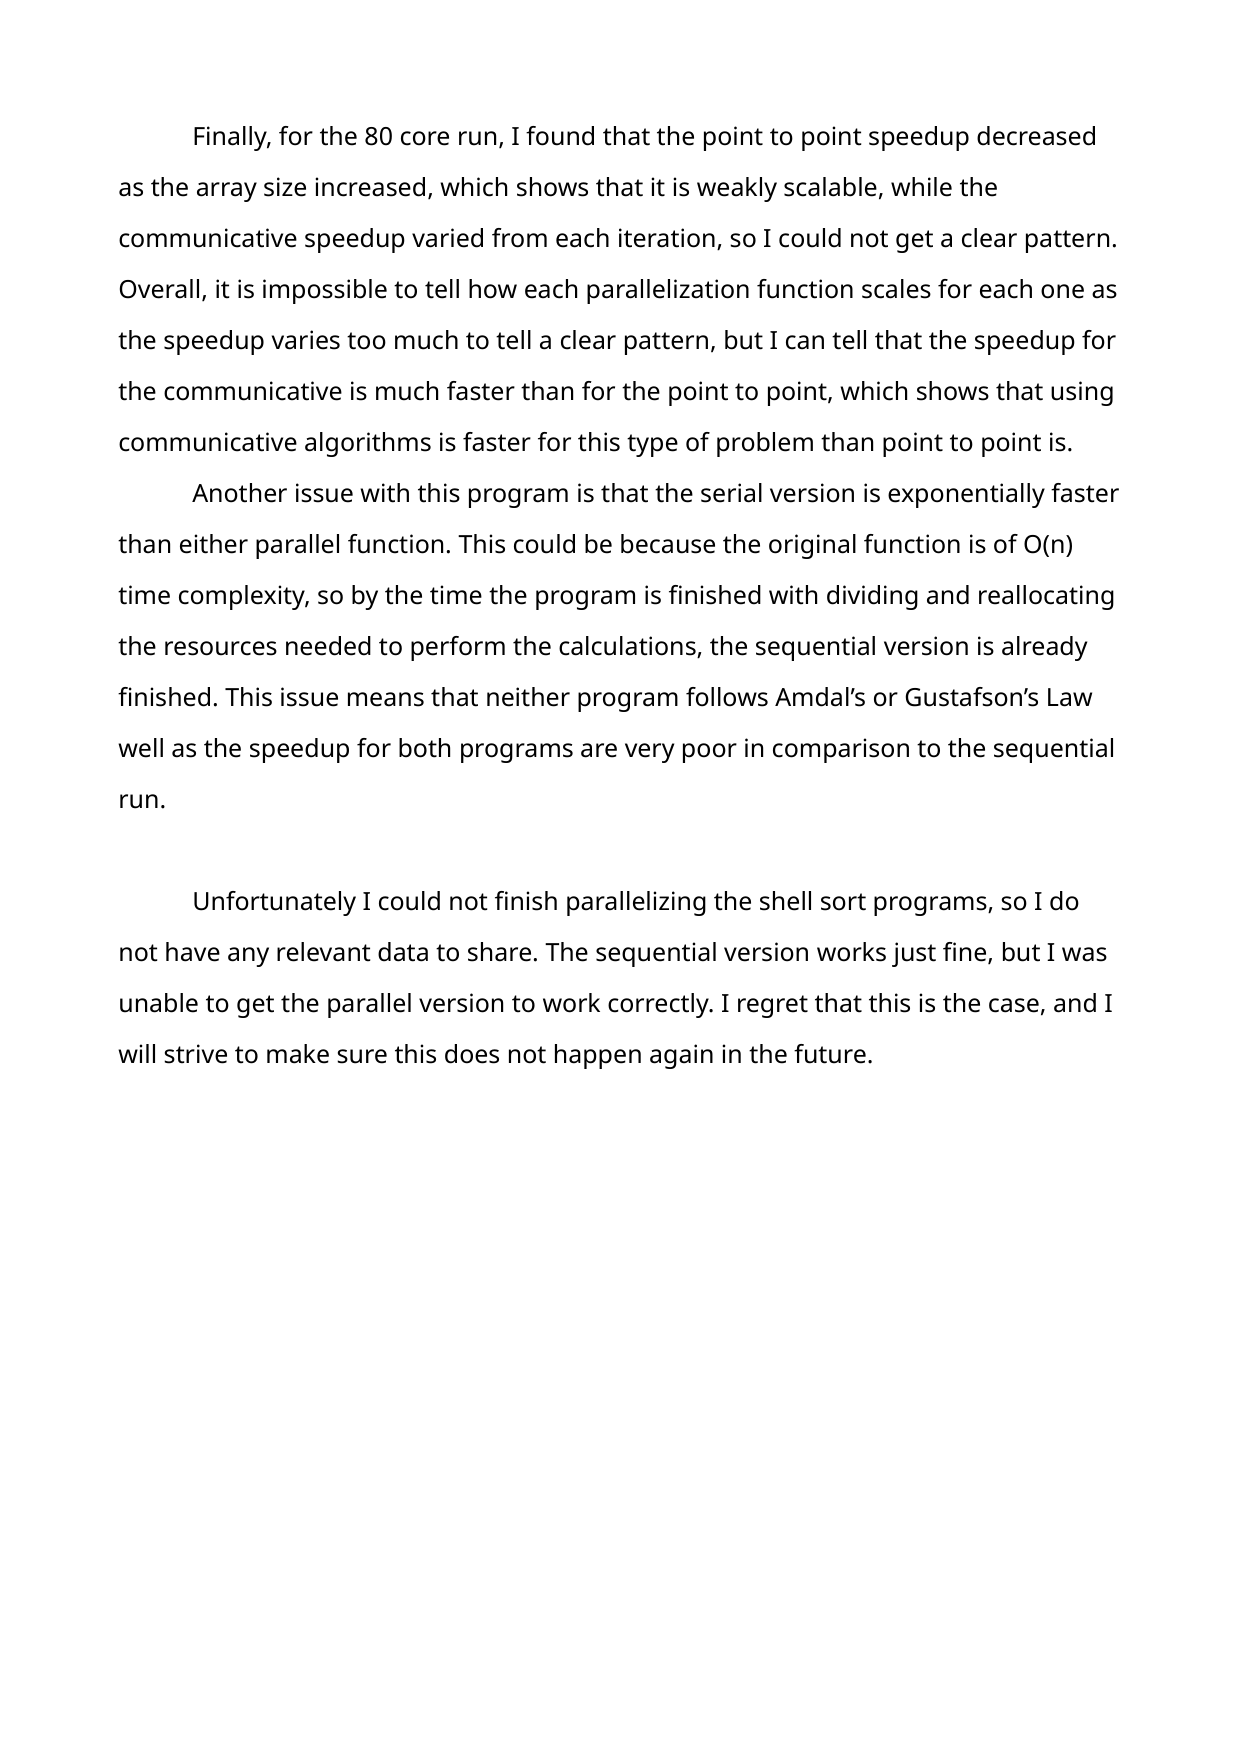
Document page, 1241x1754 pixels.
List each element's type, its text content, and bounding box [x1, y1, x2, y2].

text Unfortunately I could not finish parallelizing the shell sort programs, so I do not have any relevant data to share. The sequential version works just fine, but I was unable to get the parallel version to work correctly. I regret that this is the case, and I will strive to make sure this does not happen again in the future. [118, 884, 1122, 1071]
text Finally, for the 80 core run, I found that the point to point speedup decreased as the array size increased, which shows that it is weakly scalable, while the communicative speedup varied from each iteration, so I could not get a clear pattern. Overall, it is impossible to tell how each parallelization function scales for each one as the speedup varies too much to tell a clear pattern, but I can tell that the speedup for the communicative is much faster than for the point to point, which shows that using communicative algorithms is faster for this type of problem than point to point is. [118, 118, 1122, 458]
text Another issue with this program is that the serial version is exponentially faster than either parallel function. This could be because the original function is of O(n) time complexity, so by the time the program is finished with dividing and reallocating the resources needed to perform the calculations, the sequential version is already finished. This issue means that neither program follows Amdal’s or Gustafson’s Law well as the speedup for both programs are very poor in comparison to the sequential run. [118, 475, 1122, 816]
